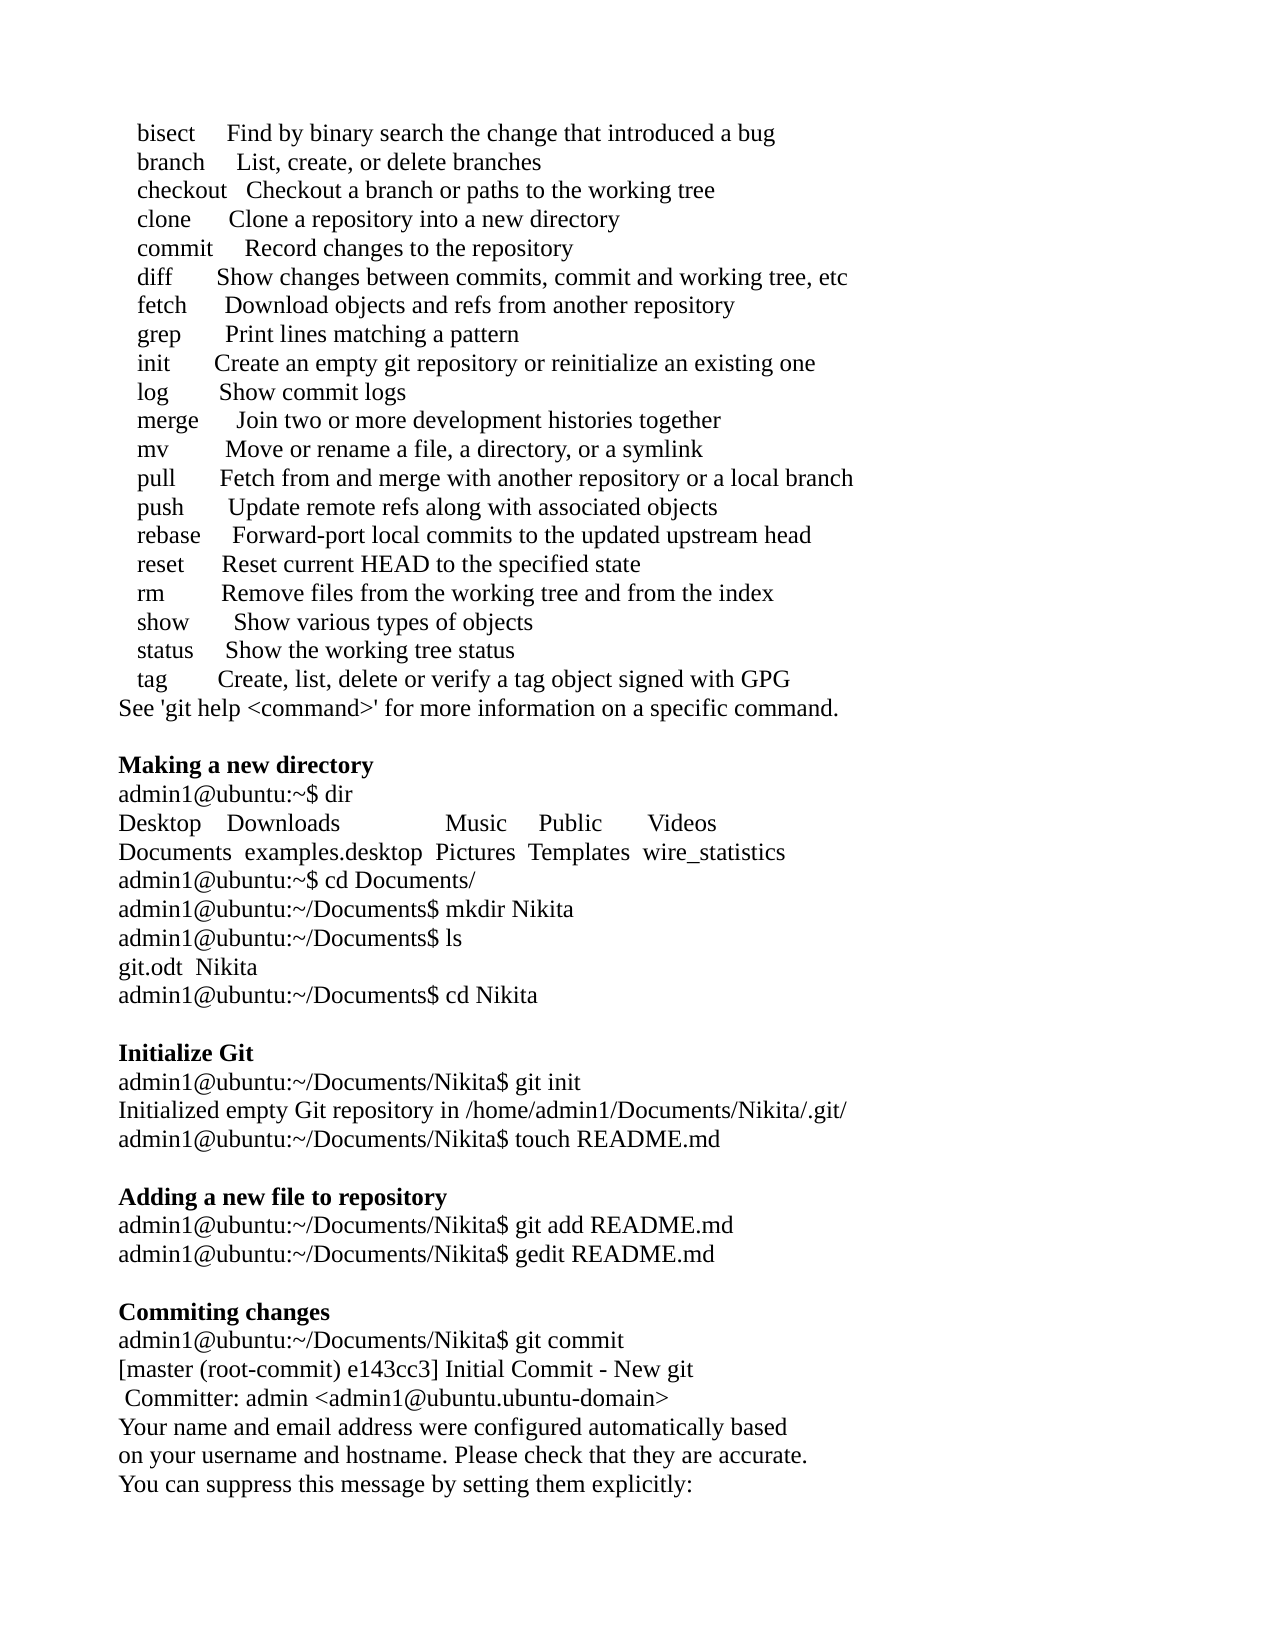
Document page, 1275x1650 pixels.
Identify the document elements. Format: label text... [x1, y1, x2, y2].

text [master (root-commit) e143cc3] Initial Commit - New git [118, 1354, 1157, 1383]
text Commiting changes [118, 1297, 1157, 1326]
text admin1@ubuntu:~$ dir [118, 779, 1157, 808]
text bisect Find by binary search the change that introduced a bug [118, 118, 1157, 147]
text admin1@ubuntu:~/Documents/Nikita$ git init [118, 1067, 1157, 1096]
text admin1@ubuntu:~/Documents/Nikita$ touch README.md [118, 1124, 1157, 1153]
text pull Fetch from and merge with another repository or a local branch [118, 463, 1157, 492]
text rebase Forward-port local commits to the updated upstream head [118, 521, 1157, 549]
text status Show the working tree status [118, 636, 1157, 664]
text show Show various types of objects [118, 607, 1157, 636]
text Committer: admin <admin1@ubuntu.ubuntu-domain> [118, 1383, 1157, 1412]
text Initialized empty Git repository in /home/admin1/Documents/Nikita/.git/ [118, 1096, 1157, 1124]
text admin1@ubuntu:~/Documents$ ls [118, 923, 1157, 952]
text admin1@ubuntu:~/Documents$ cd Nikita [118, 981, 1157, 1009]
text admin1@ubuntu:~/Documents$ mkdir Nikita [118, 894, 1157, 923]
text diff Show changes between commits, commit and working tree, etc [118, 262, 1157, 291]
text reset Reset current HEAD to the specified state [118, 549, 1157, 578]
text grep Print lines matching a pattern [118, 319, 1157, 348]
text push Update remote refs along with associated objects [118, 492, 1157, 521]
text merge Join two or more development histories together [118, 406, 1157, 434]
text init Create an empty git repository or reinitialize an existing one [118, 348, 1157, 377]
text checkout Checkout a branch or paths to the working tree [118, 176, 1157, 204]
text Your name and email address were configured automatically based [118, 1412, 1157, 1441]
text Initialize Git [118, 1038, 1157, 1067]
text You can suppress this message by setting them explicitly: [118, 1469, 1157, 1498]
text admin1@ubuntu:~$ cd Documents/ [118, 866, 1157, 894]
text log Show commit logs [118, 377, 1157, 406]
text Making a new directory [118, 751, 1157, 779]
text clone Clone a repository into a new directory [118, 204, 1157, 233]
text admin1@ubuntu:~/Documents/Nikita$ gedit README.md [118, 1239, 1157, 1268]
text tag Create, list, delete or verify a tag object signed with GPG [118, 664, 1157, 693]
text Documents examples.desktop Pictures Templates wire_statistics [118, 837, 1157, 866]
text mv Move or rename a file, a directory, or a symlink [118, 434, 1157, 463]
text branch List, create, or delete branches [118, 147, 1157, 176]
text fetch Download objects and refs from another repository [118, 291, 1157, 319]
text admin1@ubuntu:~/Documents/Nikita$ git add README.md [118, 1211, 1157, 1239]
text rm Remove files from the working tree and from the index [118, 578, 1157, 607]
text on your username and hostname. Please check that they are accurate. [118, 1441, 1157, 1469]
text See 'git help <command>' for more information on a specific command. [118, 693, 1157, 722]
text Adding a new file to repository [118, 1182, 1157, 1211]
text Desktop Downloads Music Public Videos [118, 808, 1157, 837]
text git.odt Nikita [118, 952, 1157, 981]
text admin1@ubuntu:~/Documents/Nikita$ git commit [118, 1326, 1157, 1354]
text commit Record changes to the repository [118, 233, 1157, 262]
